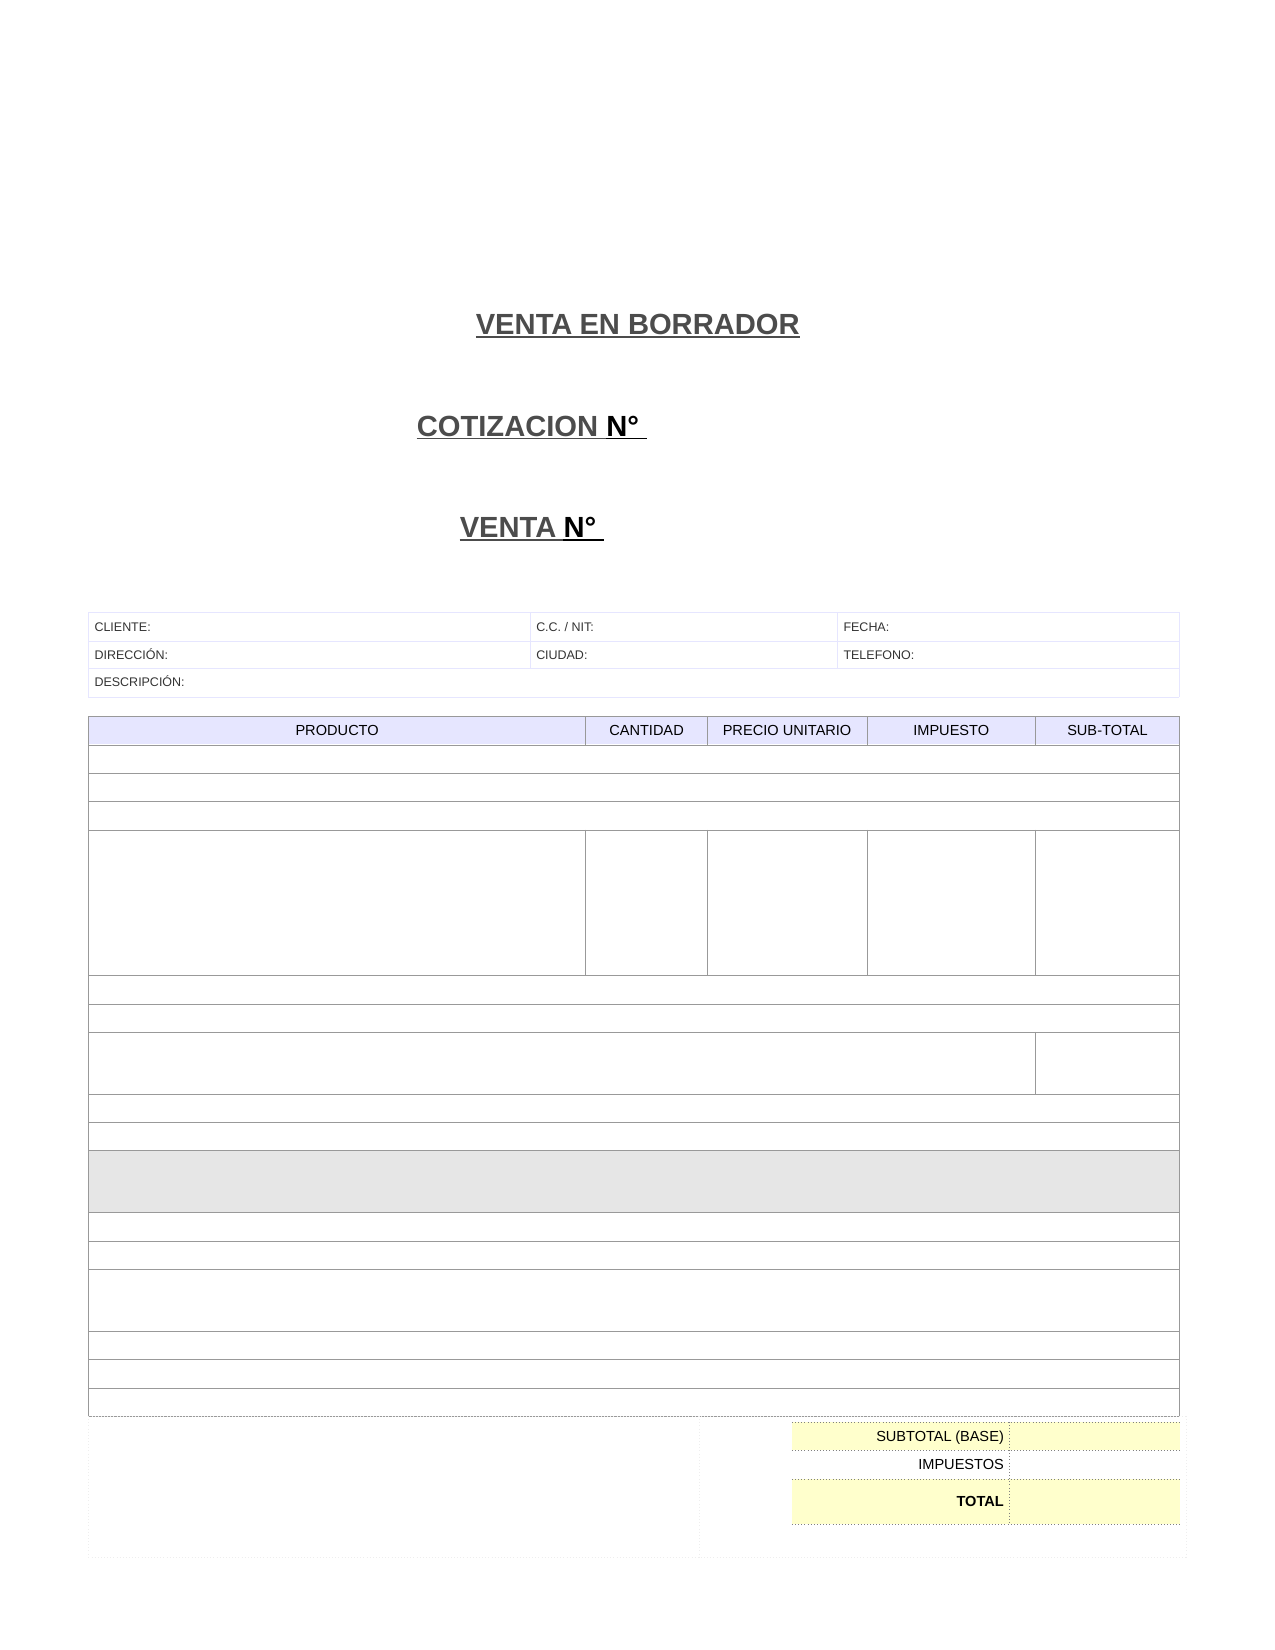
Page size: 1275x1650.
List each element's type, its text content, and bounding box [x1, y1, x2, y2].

table_cell <otherwise test=""> [89, 1242, 1179, 1269]
text <when test="sale.state == 'quotation'"> [88, 374, 1186, 396]
table_header SUB-TOTAL [1036, 717, 1179, 744]
table_cell <for each="line in line.description.split('\n')"> <line> </for> [89, 1151, 1179, 1212]
table_cell <line.amount> [1036, 831, 1179, 975]
subtitle COTIZACION N° <sale.reference> [88, 409, 1186, 442]
table_header PRODUCTO [89, 717, 585, 744]
table_header [700, 1416, 1186, 1557]
table_cell <sale.tax_amount> [1009, 1450, 1180, 1478]
table_cell <for each="line in line.description.split('\n')"> <line> </for> [89, 1270, 1179, 1331]
table_cell <for each="line in line.description.split('\n')"> <line> </for> [89, 1033, 1035, 1094]
text <choose test=""> [88, 239, 1186, 260]
table_cell </otherwise> [89, 1332, 1179, 1359]
table_header SUBTOTAL (BASE) [792, 1422, 1009, 1450]
text </when> [88, 341, 1186, 362]
text </otherwise> [88, 544, 1186, 565]
table_header IMPUESTO [868, 717, 1035, 744]
table_cell </for> [89, 1389, 1179, 1416]
table_cell <when test="line.type == 'title'"> [89, 1123, 1179, 1150]
subtitle VENTA N° <sale.reference> [88, 510, 1186, 544]
table_cell IMPUESTOS [792, 1450, 1009, 1478]
table_header CLIENTE: <sale.party.full_name> [89, 613, 530, 641]
table_cell <when test="line.type == 'subtotal'"> [89, 1005, 1179, 1032]
table_cell </choose> [89, 1360, 1179, 1387]
table_cell <line.amount> [1036, 1033, 1179, 1094]
table_header FECHA: <sale.sale_date or ''> [838, 613, 1179, 641]
table_header [89, 1417, 699, 1557]
table_cell </when> [89, 976, 1179, 1003]
table_cell DESCRIPCIÓN: <sale.description or ''> [89, 669, 1179, 697]
table_header C.C. / NIT: <sale.party.vat_code> [531, 613, 837, 641]
table_header PRECIO UNITARIO [708, 717, 867, 744]
table_header <sale.untaxed_amount> [1009, 1422, 1180, 1450]
table_cell </when> [89, 1213, 1179, 1241]
text </when> [88, 578, 1186, 599]
text <otherwise test=""> [88, 476, 1186, 498]
subtitle VENTA EN BORRADOR [88, 307, 1186, 341]
table_cell <for each="line in sale.lines"> [89, 746, 1179, 773]
table_cell <choose test=""> [89, 774, 1179, 801]
table_cell TOTAL [792, 1479, 1009, 1524]
text </when> [88, 442, 1186, 464]
table_header CANTIDAD [586, 717, 707, 744]
text <when test="sale.state == 'draft'"> [88, 273, 1186, 294]
table_cell <when test="line.type == 'line'"> [89, 802, 1179, 829]
table_cell <for each="line in line.description.split('\n')"> <line> </for> [89, 831, 585, 975]
table_cell CIUDAD: <sale.invoice_address.city> [531, 642, 837, 667]
table_cell </when> [89, 1095, 1179, 1122]
table_cell TELEFONO: <sale.party.phone> [838, 642, 1179, 667]
table_cell <(formatLang(line.quantity, sale.party.lang, digits=line.unit_digits) + (line.unit and (' ' + line.unit.symbol) or '')) or ''> [586, 831, 707, 975]
table_cell <sale.total_amount> [1009, 1479, 1180, 1524]
table_cell DIRECCIÓN: <sale.invoice_address.street> [89, 642, 530, 667]
text <for each="sale in objects"> [88, 217, 1186, 239]
table_cell <for each="tax in line.taxes"> <tax.description> </for> [868, 831, 1035, 975]
table_cell <line.unit_price> [708, 831, 867, 975]
